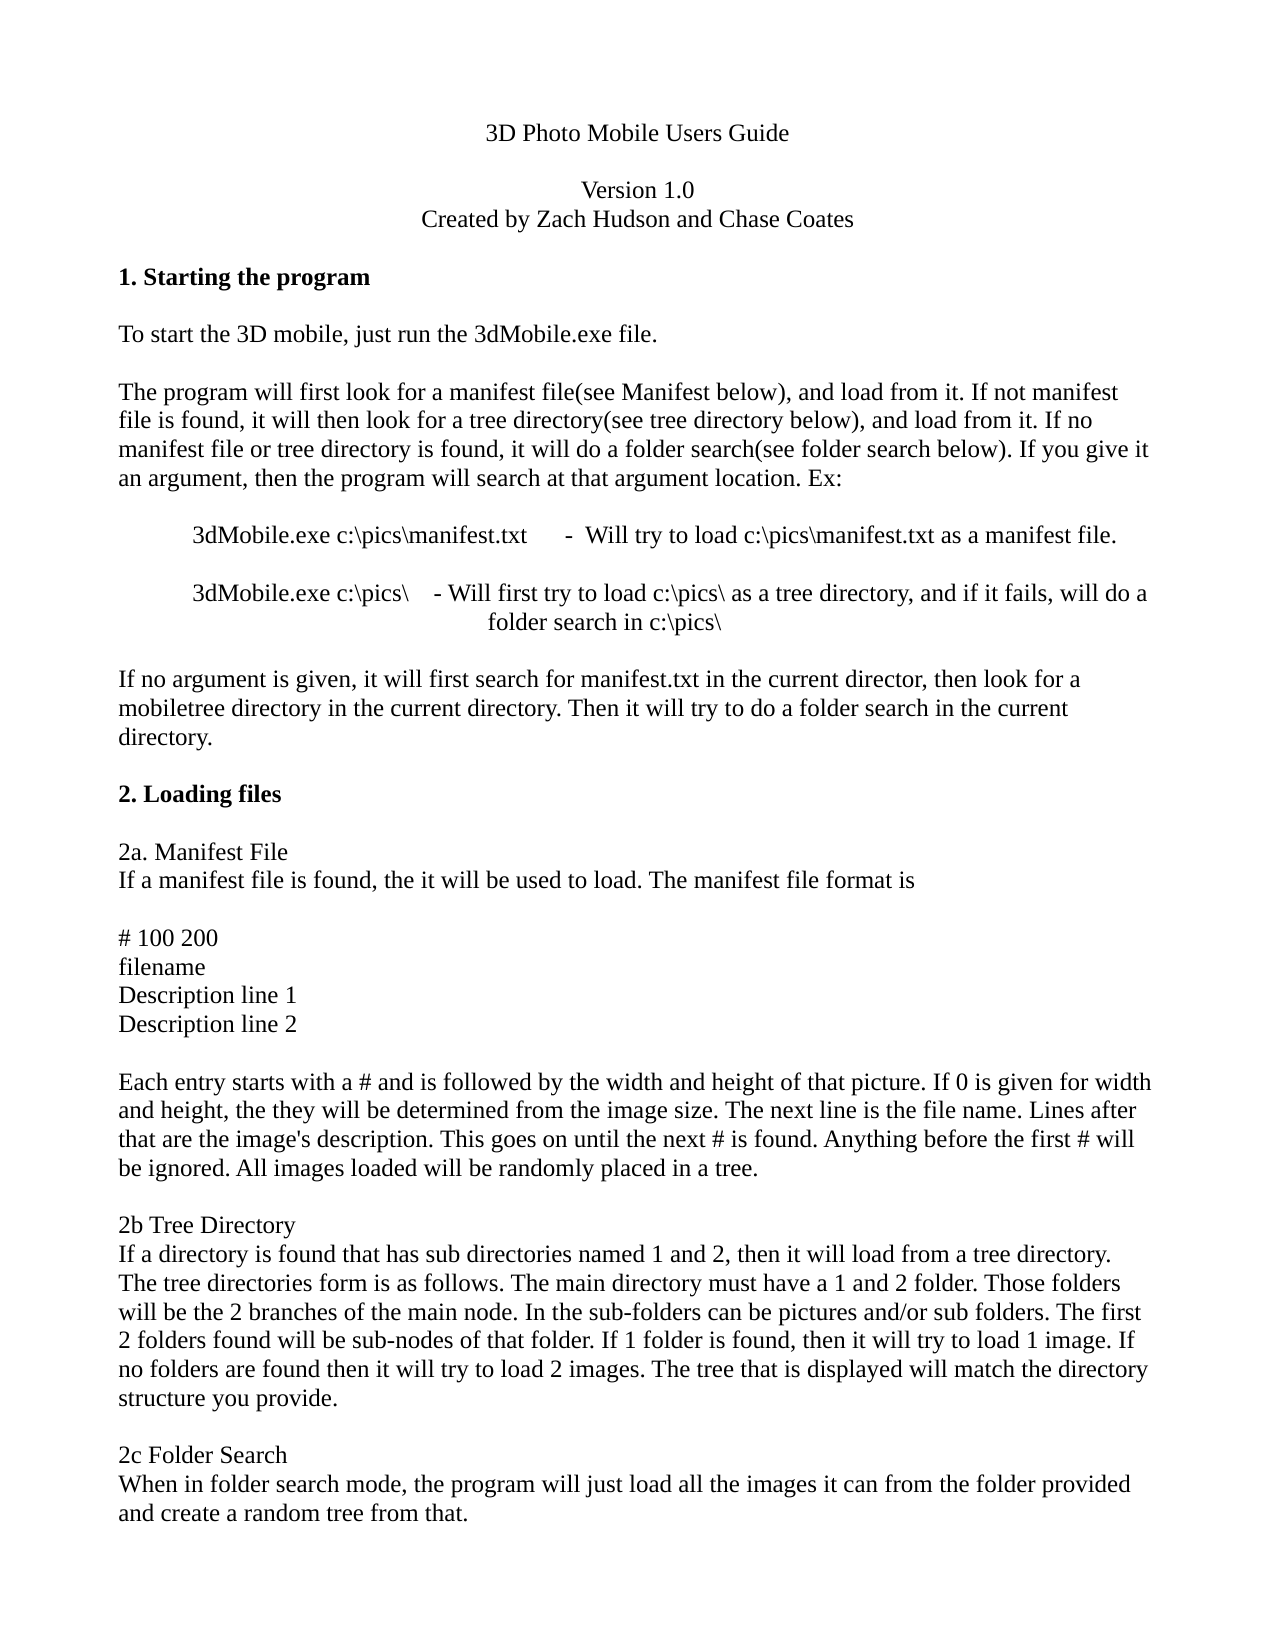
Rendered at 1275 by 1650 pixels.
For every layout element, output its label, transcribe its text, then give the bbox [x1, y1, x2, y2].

text Description line 2 [118, 1009, 1157, 1038]
text 2c Folder Search [118, 1441, 1157, 1469]
text 1. Starting the program [118, 262, 1157, 291]
text The tree directories form is as follows. The main directory must have a 1 and 2 folder. Those folders will be the 2 branches of the main node. In the sub-folders can be pictures and/or sub folders. The first 2 folders found will be sub-nodes of that folder. If 1 folder is found, then it will try to load 1 image. If no folders are found then it will try to load 2 images. The tree that is displayed will match the directory structure you provide. [118, 1268, 1157, 1412]
text If a directory is found that has sub directories named 1 and 2, then it will load from a tree directory. [118, 1239, 1157, 1268]
text filename [118, 952, 1157, 981]
text Created by Zach Hudson and Chase Coates [118, 204, 1157, 233]
text 2. Loading files [118, 779, 1157, 808]
text When in folder search mode, the program will just load all the images it can from the folder provided and create a random tree from that. [118, 1469, 1157, 1527]
text 3D Photo Mobile Users Guide [118, 118, 1157, 147]
text 2b Tree Directory [118, 1211, 1157, 1239]
text If a manifest file is found, the it will be used to load. The manifest file format is [118, 866, 1157, 894]
text 3dMobile.exe c:\pics\ - Will first try to load c:\pics\ as a tree directory, and if it fails, will do a folder search in c:\pics\ [118, 578, 1157, 636]
text 3dMobile.exe c:\pics\manifest.txt - Will try to load c:\pics\manifest.txt as a manifest file. [118, 521, 1157, 549]
text Version 1.0 [118, 176, 1157, 204]
text # 100 200 [118, 923, 1157, 952]
text Description line 1 [118, 981, 1157, 1009]
text 2a. Manifest File [118, 837, 1157, 866]
text If no argument is given, it will first search for manifest.txt in the current director, then look for a mobiletree directory in the current directory. Then it will try to do a folder search in the current directory. [118, 664, 1157, 751]
text Each entry starts with a # and is followed by the width and height of that picture. If 0 is given for width and height, the they will be determined from the image size. The next line is the file name. Lines after that are the image's description. This goes on until the next # is found. Anything before the first # will be ignored. All images loaded will be randomly placed in a tree. [118, 1067, 1157, 1182]
text The program will first look for a manifest file(see Manifest below), and load from it. If not manifest file is found, it will then look for a tree directory(see tree directory below), and load from it. If no manifest file or tree directory is found, it will do a folder search(see folder search below). If you give it an argument, then the program will search at that argument location. Ex: [118, 377, 1157, 492]
text To start the 3D mobile, just run the 3dMobile.exe file. [118, 319, 1157, 348]
